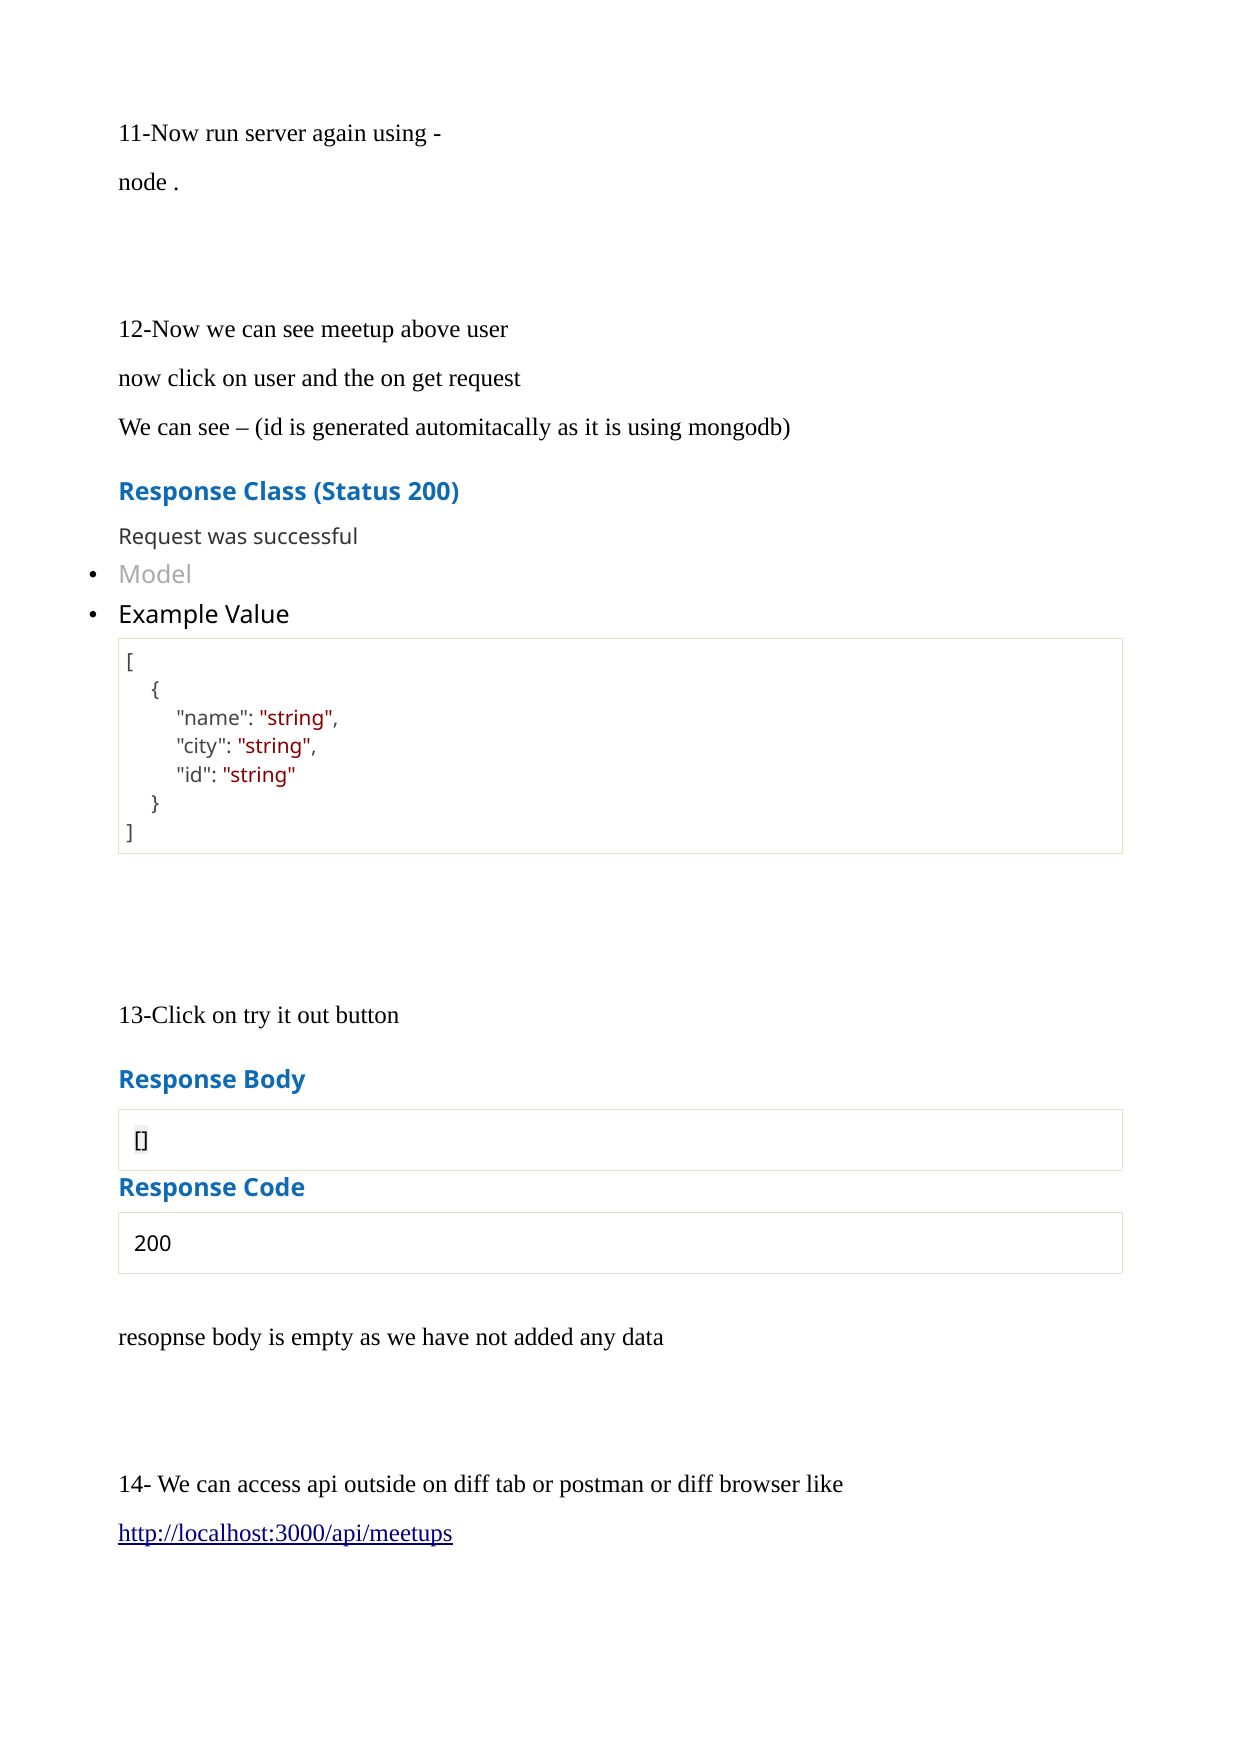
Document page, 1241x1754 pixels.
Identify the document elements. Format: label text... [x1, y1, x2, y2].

text 200 [119, 1213, 1122, 1273]
subtitle Response Class (Status 200) [118, 474, 1122, 508]
text "city": "string", [119, 723, 1122, 752]
text 12-Now we can see meetup above user [118, 314, 1122, 343]
text We can see – (id is generated automitacally as it is using mongodb) [118, 412, 1122, 441]
text http://localhost:3000/api/meetups [118, 1518, 1122, 1547]
subtitle Response Code [118, 1171, 1122, 1204]
text node . [118, 167, 1122, 196]
text } [119, 781, 1122, 809]
text resopnse body is empty as we have not added any data [118, 1322, 1122, 1351]
text 11-Now run server again using - [118, 118, 1122, 147]
list Example Value [118, 597, 1114, 631]
text 14- We can access api outside on diff tab or postman or diff browser like [118, 1469, 1122, 1498]
text [] [119, 1110, 1122, 1170]
list Model [118, 556, 1114, 590]
text 13-Click on try it out button [118, 1001, 1122, 1029]
text "name": "string", [119, 695, 1122, 723]
text now click on user and the on get request [118, 363, 1122, 392]
text { [119, 666, 1122, 695]
text Request was successful [118, 521, 1122, 550]
subtitle Response Body [118, 1062, 1122, 1096]
text ] [119, 809, 1122, 853]
text "id": "string" [119, 752, 1122, 781]
text [ [119, 639, 1122, 666]
